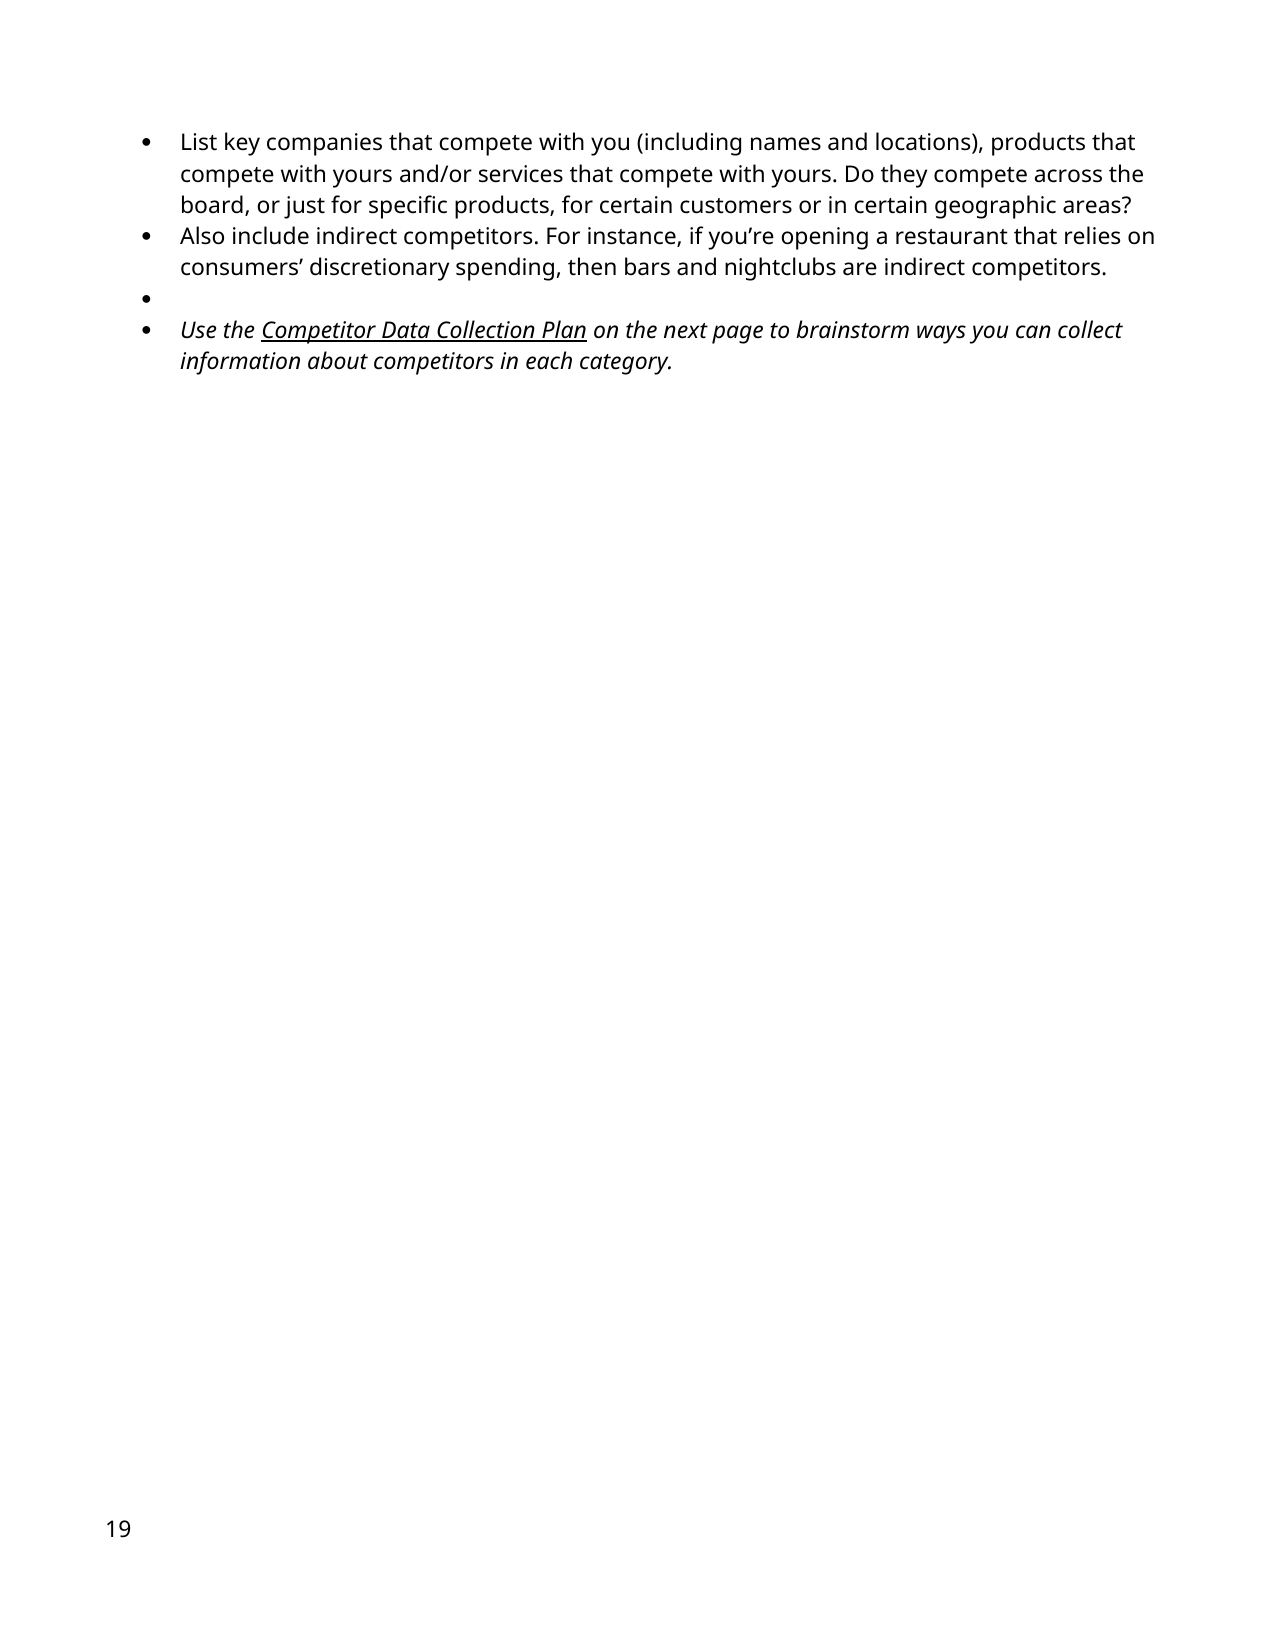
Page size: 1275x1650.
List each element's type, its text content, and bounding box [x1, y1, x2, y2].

list Also include indirect competitors. For instance, if you’re opening a restaurant that relies on consumers’ discretionary spending, then bars and nightclubs are indirect competitors. [142, 220, 1170, 282]
list Use the Competitor Data Collection Plan on the next page to brainstorm ways you can collect information about competitors in each category. [142, 314, 1170, 376]
list List key companies that compete with you (including names and locations), products that compete with yours and/or services that compete with yours. Do they compete across the board, or just for specific products, for certain customers or in certain geographic areas? [142, 126, 1170, 220]
